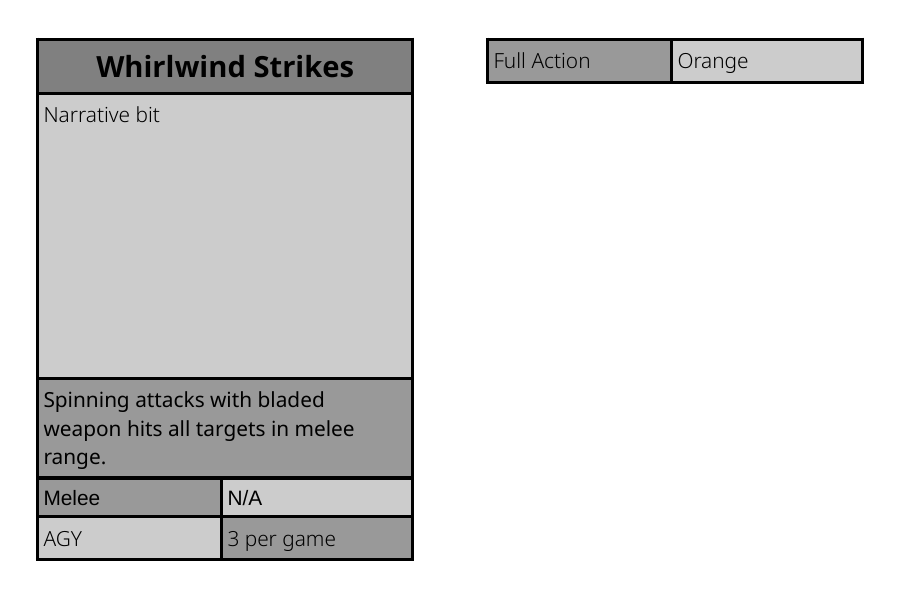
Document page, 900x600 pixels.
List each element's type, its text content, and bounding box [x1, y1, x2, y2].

table_header Whirlwind Strikes [39, 41, 411, 92]
table_cell 3 per game [223, 518, 411, 558]
table_cell Orange [673, 41, 861, 81]
table_cell Narrative bit [39, 95, 411, 377]
table_cell AGY [39, 518, 220, 558]
table_cell Spinning attacks with bladed weapon hits all targets in melee range. [39, 380, 411, 476]
table_cell N/A [223, 480, 411, 515]
table_cell Full Action [489, 41, 670, 81]
table_cell Melee [39, 480, 220, 515]
